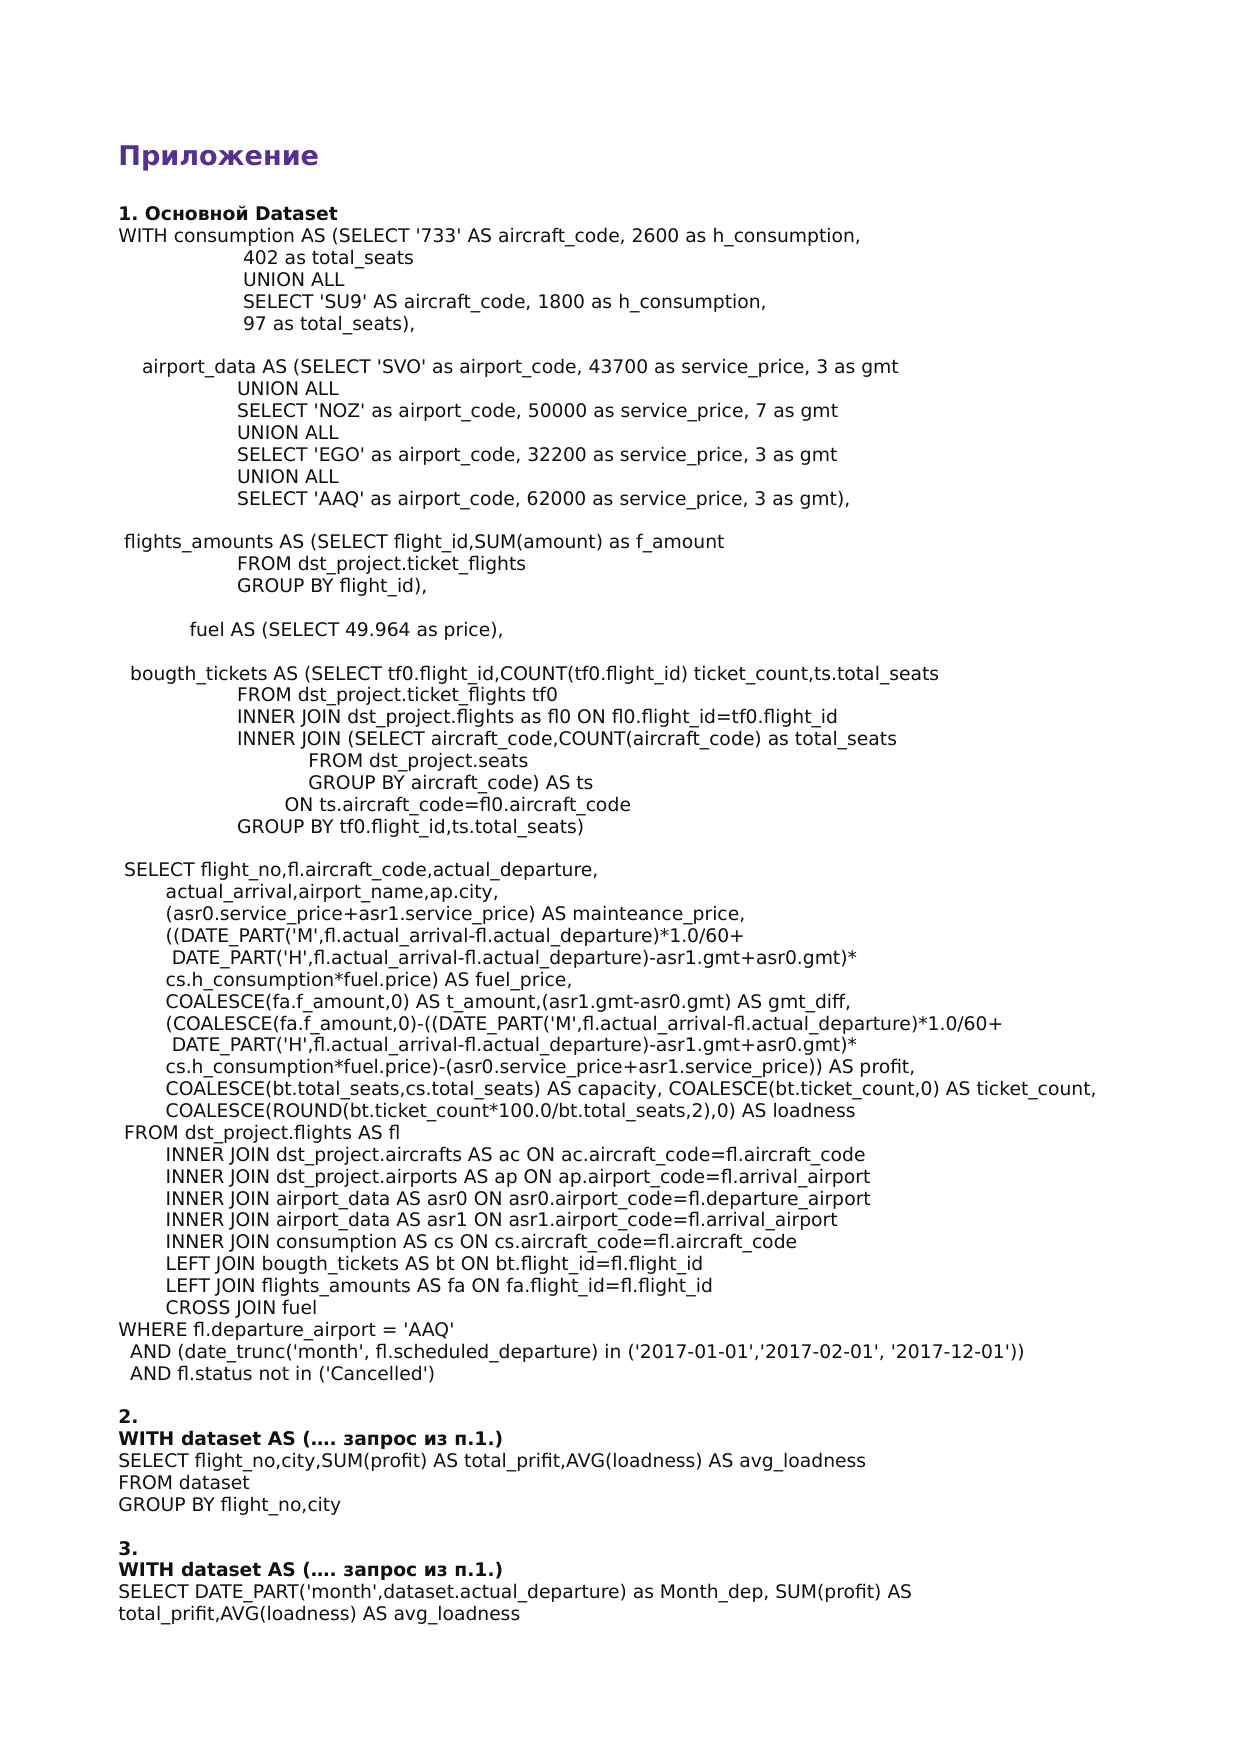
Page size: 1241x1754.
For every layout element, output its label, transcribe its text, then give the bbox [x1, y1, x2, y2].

text UNION ALL [118, 378, 1122, 400]
text INNER JOIN dst_project.flights as fl0 ON fl0.flight_id=tf0.flight_id [118, 706, 1122, 728]
text GROUP BY tf0.flight_id,ts.total_seats) [118, 816, 1122, 837]
text cs.h_consumption*fuel.price) AS fuel_price, [118, 969, 1122, 991]
text UNION ALL [118, 466, 1122, 487]
text 3. [118, 1537, 1122, 1559]
text WHERE fl.departure_airport = 'AAQ' [118, 1319, 1122, 1341]
text WITH dataset AS (…. запрос из п.1.) [118, 1428, 1122, 1450]
text AND fl.status not in ('Cancelled') [118, 1362, 1122, 1384]
text INNER JOIN airport_data AS asr0 ON asr0.airport_code=fl.departure_airport [118, 1187, 1122, 1209]
text CROSS JOIN fuel [118, 1297, 1122, 1319]
text 97 as total_seats), [118, 312, 1122, 334]
text actual_arrival,airport_name,ap.city, [118, 881, 1122, 903]
text flights_amounts AS (SELECT flight_id,SUM(amount) as f_amount [118, 531, 1122, 553]
text INNER JOIN consumption AS cs ON cs.aircraft_code=fl.aircraft_code [118, 1231, 1122, 1253]
text INNER JOIN dst_project.airports AS ap ON ap.airport_code=fl.arrival_airport [118, 1166, 1122, 1187]
text SELECT 'NOZ' as airport_code, 50000 as service_price, 7 as gmt [118, 400, 1122, 422]
text WITH consumption AS (SELECT '733' AS aircraft_code, 2600 as h_consumption, [118, 225, 1122, 247]
text cs.h_consumption*fuel.price)-(asr0.service_price+asr1.service_price)) AS profit, [118, 1056, 1122, 1078]
text COALESCE(ROUND(bt.ticket_count*100.0/bt.total_seats,2),0) AS loadness [118, 1100, 1122, 1122]
text (COALESCE(fa.f_amount,0)-((DATE_PART('M',fl.actual_arrival-fl.actual_departure)*1.0/60+ [118, 1012, 1122, 1034]
text UNION ALL [118, 422, 1122, 444]
text 402 as total_seats [118, 247, 1122, 269]
text WITH dataset AS (…. запрос из п.1.) [118, 1559, 1122, 1581]
text bougth_tickets AS (SELECT tf0.flight_id,COUNT(tf0.flight_id) ticket_count,ts.total_seats [118, 662, 1122, 684]
text SELECT 'AAQ' as airport_code, 62000 as service_price, 3 as gmt), [118, 487, 1122, 509]
text ((DATE_PART('M',fl.actual_arrival-fl.actual_departure)*1.0/60+ [118, 925, 1122, 947]
text SELECT 'EGO' as airport_code, 32200 as service_price, 3 as gmt [118, 444, 1122, 466]
text FROM dst_project.ticket_flights [118, 553, 1122, 575]
text (asr0.service_price+asr1.service_price) AS mainteance_price, [118, 903, 1122, 925]
text DATE_PART('H',fl.actual_arrival-fl.actual_departure)-asr1.gmt+asr0.gmt)* [118, 1034, 1122, 1056]
text FROM dst_project.ticket_flights tf0 [118, 684, 1122, 706]
text INNER JOIN (SELECT aircraft_code,COUNT(aircraft_code) as total_seats [118, 728, 1122, 750]
text GROUP BY flight_id), [118, 575, 1122, 597]
text ON ts.aircraft_code=fl0.aircraft_code [118, 794, 1122, 816]
text FROM dst_project.flights AS fl [118, 1122, 1122, 1144]
text LEFT JOIN bougth_tickets AS bt ON bt.flight_id=fl.flight_id [118, 1253, 1122, 1275]
text 2. [118, 1406, 1122, 1428]
text SELECT 'SU9' AS aircraft_code, 1800 as h_consumption, [118, 291, 1122, 312]
text COALESCE(bt.total_seats,cs.total_seats) AS capacity, COALESCE(bt.ticket_count,0) AS ticket_count, [118, 1078, 1122, 1100]
text SELECT flight_no,fl.aircraft_code,actual_departure, [118, 859, 1122, 881]
text GROUP BY aircraft_code) AS ts [118, 772, 1122, 794]
text DATE_PART('H',fl.actual_arrival-fl.actual_departure)-asr1.gmt+asr0.gmt)* [118, 947, 1122, 969]
text SELECT flight_no,city,SUM(profit) AS total_prifit,AVG(loadness) AS avg_loadness [118, 1450, 1122, 1472]
text fuel AS (SELECT 49.964 as price), [118, 619, 1122, 641]
text FROM dst_project.seats [118, 750, 1122, 772]
text 1. Основной Dataset [118, 203, 1122, 225]
text LEFT JOIN flights_amounts AS fa ON fa.flight_id=fl.flight_id [118, 1275, 1122, 1297]
text INNER JOIN airport_data AS asr1 ON asr1.airport_code=fl.arrival_airport [118, 1209, 1122, 1231]
text AND (date_trunc('month', fl.scheduled_departure) in ('2017-01-01','2017-02-01', '2017-12-01')) [118, 1341, 1122, 1362]
text COALESCE(fa.f_amount,0) AS t_amount,(asr1.gmt-asr0.gmt) AS gmt_diff, [118, 991, 1122, 1012]
text UNION ALL [118, 269, 1122, 291]
text Приложение [118, 140, 1122, 172]
text INNER JOIN dst_project.aircrafts AS ac ON ac.aircraft_code=fl.aircraft_code [118, 1144, 1122, 1166]
text SELECT DATE_PART('month',dataset.actual_departure) as Month_dep, SUM(profit) AS total_prifit,AVG(loadness) AS avg_loadness [118, 1581, 1122, 1625]
text airport_data AS (SELECT 'SVO' as airport_code, 43700 as service_price, 3 as gmt [118, 356, 1122, 378]
text FROM dataset [118, 1472, 1122, 1494]
text GROUP BY flight_no,city [118, 1494, 1122, 1516]
